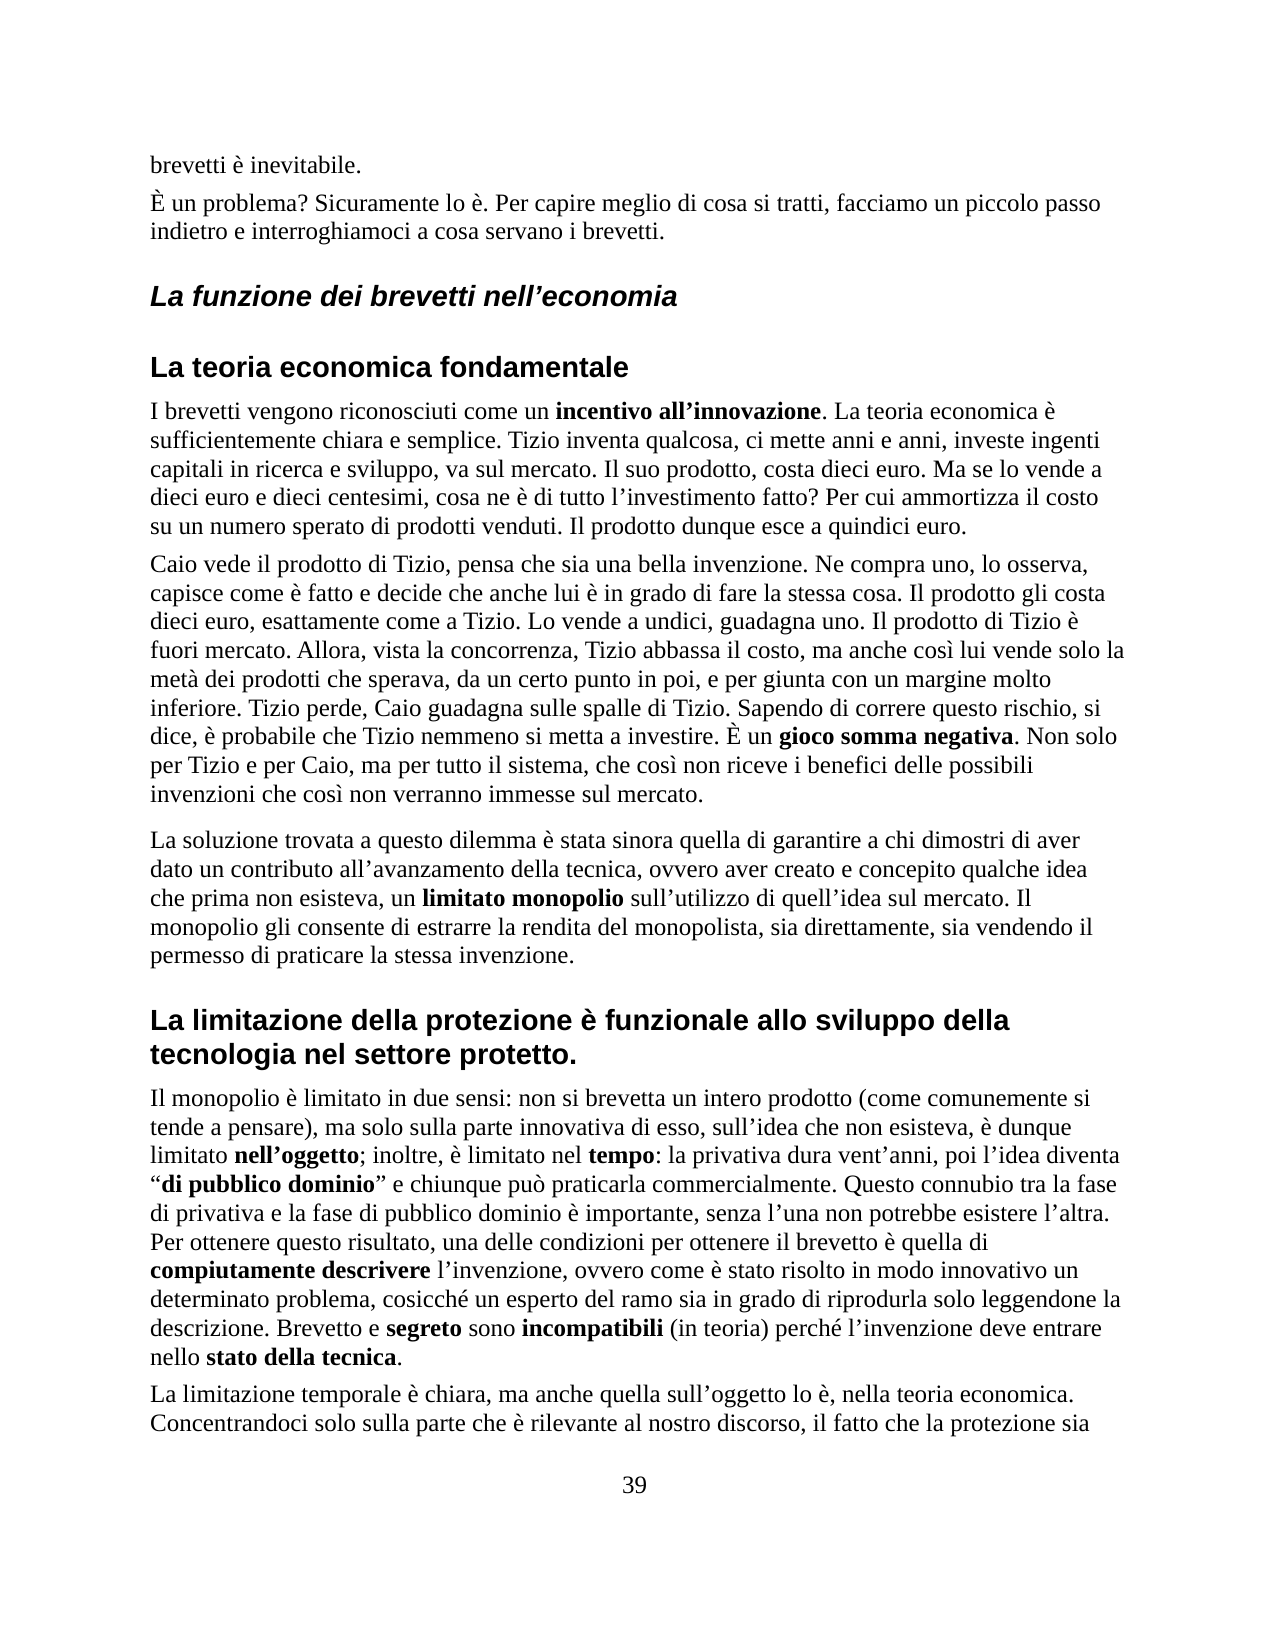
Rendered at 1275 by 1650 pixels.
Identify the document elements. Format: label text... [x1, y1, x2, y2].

text È un problema? Sicuramente lo è. Per capire meglio di cosa si tratti, facciamo un piccolo passo indietro e interroghiamoci a cosa servano i brevetti. [150, 188, 1125, 245]
text Caio vede il prodotto di Tizio, pensa che sia una bella invenzione. Ne compra uno, lo osserva, capisce come è fatto e decide che anche lui è in grado di fare la stessa cosa. Il prodotto gli costa dieci euro, esattamente come a Tizio. Lo vende a undici, guadagna uno. Il prodotto di Tizio è fuori mercato. Allora, vista la concorrenza, Tizio abbassa il costo, ma anche così lui vende solo la metà dei prodotti che sperava, da un certo punto in poi, e per giunta con un margine molto inferiore. Tizio perde, Caio guadagna sulle spalle di Tizio. Sapendo di correre questo rischio, si dice, è probabile che Tizio nemmeno si metta a investire. È un gioco somma negativa. Non solo per Tizio e per Caio, ma per tutto il sistema, che così non riceve i benefici delle possibili invenzioni che così non verranno immesse sul mercato. [150, 549, 1125, 808]
text Il monopolio è limitato in due sensi: non si brevetta un intero prodotto (come comunemente si tende a pensare), ma solo sulla parte innovativa di esso, sull’idea che non esisteva, è dunque limitato nell’oggetto; inoltre, è limitato nel tempo: la privativa dura vent’anni, poi l’idea diventa “di pubblico dominio” e chiunque può praticarla commercialmente. Questo connubio tra la fase di privativa e la fase di pubblico dominio è importante, senza l’una non potrebbe esistere l’altra. Per ottenere questo risultato, una delle condizioni per ottenere il brevetto è quella di compiutamente descrivere l’invenzione, ovvero come è stato risolto in modo innovativo un determinato problema, cosicché un esperto del ramo sia in grado di riprodurla solo leggendone la descrizione. Brevetto e segreto sono incompatibili (in teoria) perché l’invenzione deve entrare nello stato della tecnica. [150, 1083, 1125, 1370]
text La soluzione trovata a questo dilemma è stata sinora quella di garantire a chi dimostri di aver dato un contributo all’avanzamento della tecnica, ovvero aver creato e concepito qualche idea che prima non esisteva, un limitato monopolio sull’utilizzo di quell’idea sul mercato. Il monopolio gli consente di estrarre la rendita del monopolista, sia direttamente, sia vendendo il permesso di praticare la stessa invenzione. [150, 826, 1125, 969]
text I brevetti vengono riconosciuti come un incentivo all’innovazione. La teoria economica è sufficientemente chiara e semplice. Tizio inventa qualcosa, ci mette anni e anni, investe ingenti capitali in ricerca e sviluppo, va sul mercato. Il suo prodotto, costa dieci euro. Ma se lo vende a dieci euro e dieci centesimi, cosa ne è di tutto l’investimento fatto? Per cui ammortizza il costo su un numero sperato di prodotti venduti. Il prodotto dunque esce a quindici euro. [150, 396, 1125, 540]
subtitle La funzione dei brevetti nell’economia [150, 279, 1125, 313]
subtitle La limitazione della protezione è funzionale allo sviluppo della tecnologia nel settore protetto. [150, 1003, 1125, 1070]
text brevetti è inevitabile. [150, 150, 1125, 179]
subtitle La teoria economica fondamentale [150, 350, 1125, 384]
text La limitazione temporale è chiara, ma anche quella sull’oggetto lo è, nella teoria economica. Concentrandoci solo sulla parte che è rilevante al nostro discorso, il fatto che la protezione sia [150, 1379, 1125, 1437]
